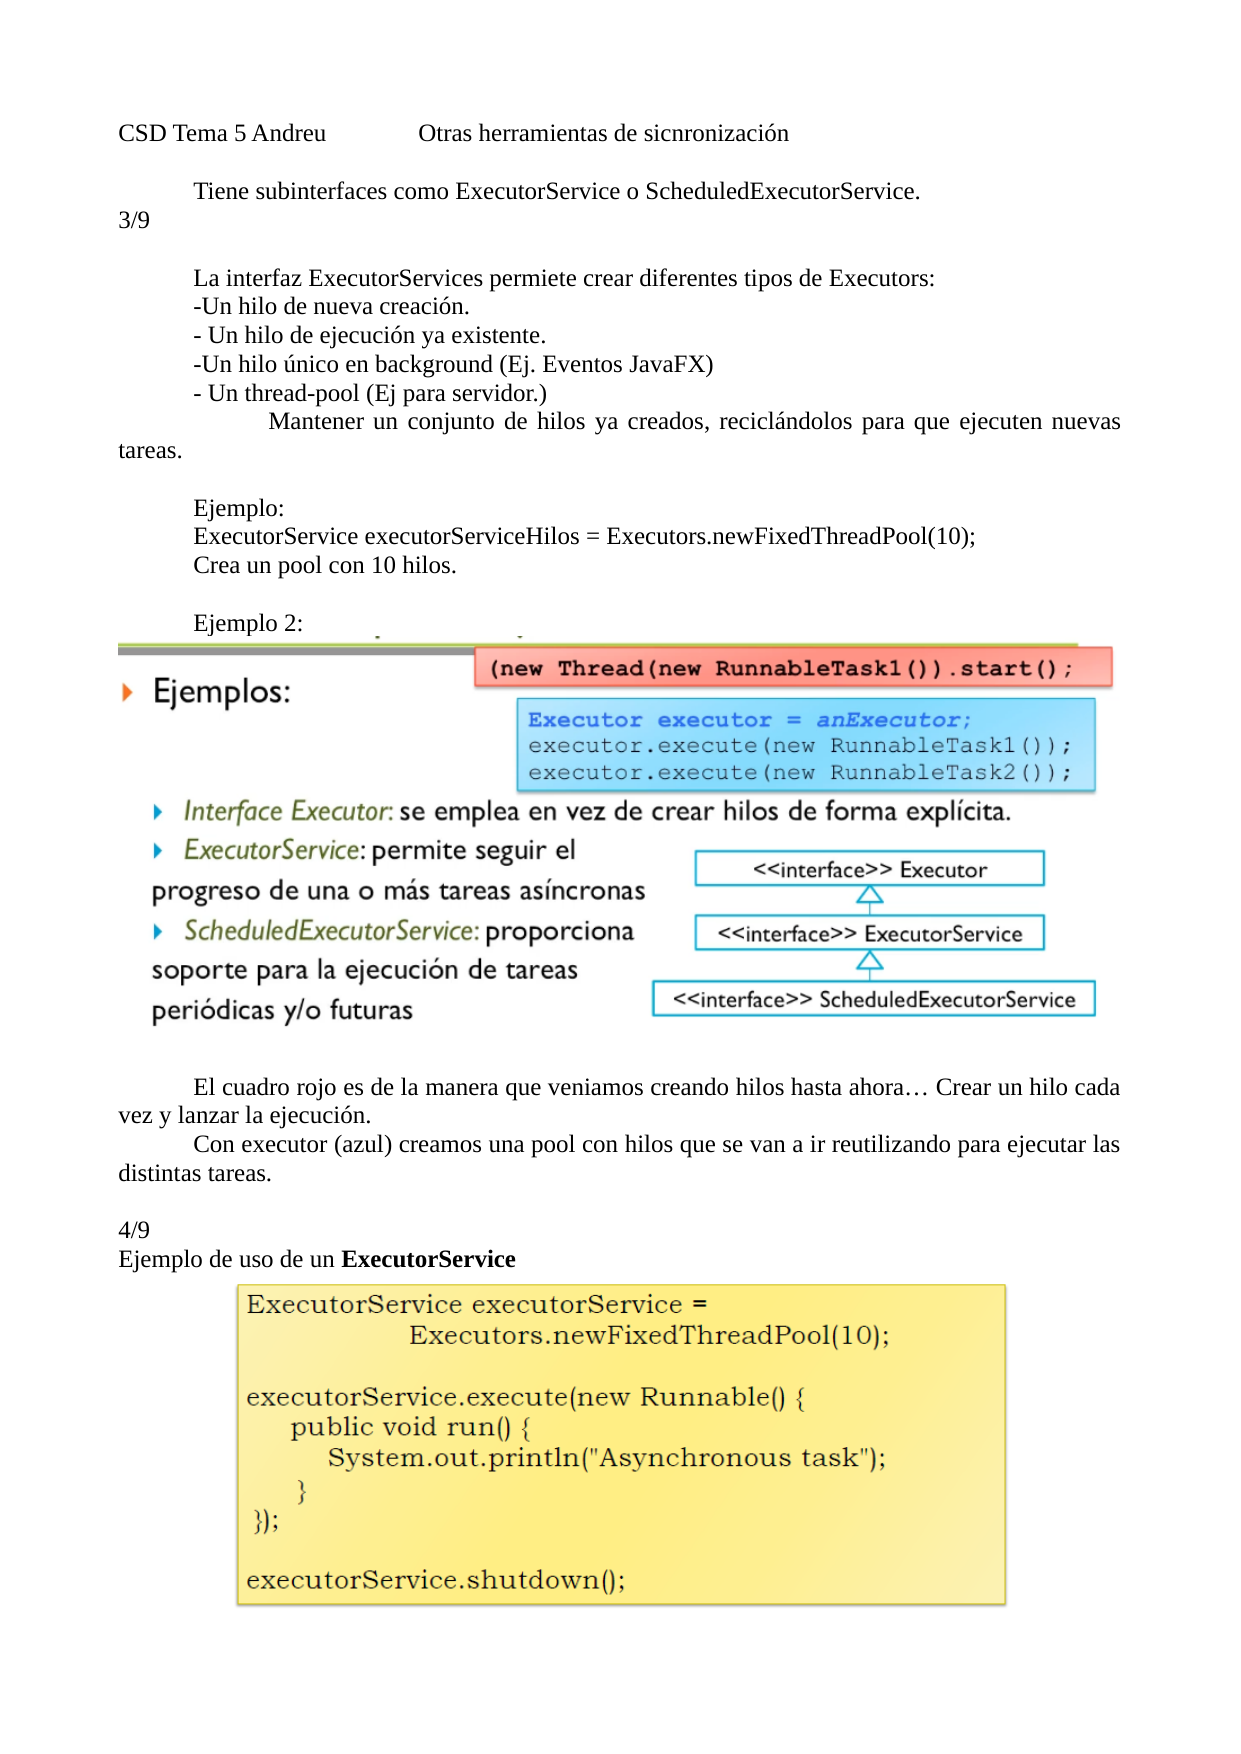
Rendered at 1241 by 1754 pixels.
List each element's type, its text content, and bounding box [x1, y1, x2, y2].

text La interfaz ExecutorServices permiete crear diferentes tipos de Executors: [118, 263, 1122, 291]
text Tiene subinterfaces como ExecutorService o ScheduledExecutorService. [118, 176, 1122, 205]
text El cuadro rojo es de la manera que veniamos creando hilos hasta ahora… Crear un hilo cada vez y lanzar la ejecución. [118, 1072, 1122, 1129]
text Crea un pool con 10 hilos. [118, 550, 1122, 579]
text Ejemplo de uso de un ExecutorService [118, 1244, 1122, 1273]
picture [228, 1279, 1012, 1613]
text ExecutorService executorServiceHilos = Executors.newFixedThreadPool(10); [118, 521, 1122, 550]
text -Un hilo de nueva creación. [118, 291, 1122, 320]
text Ejemplo 2: [118, 608, 1122, 636]
text Mantener un conjunto de hilos ya creados, reciclándolos para que ejecuten nuevas tareas. [118, 406, 1122, 464]
text Con executor (azul) creamos una pool con hilos que se van a ir reutilizando para ejecutar las distintas tareas. [118, 1129, 1122, 1187]
text Ejemplo: [118, 493, 1122, 521]
text - Un thread-pool (Ej para servidor.) [118, 378, 1122, 406]
text -Un hilo único en background (Ej. Eventos JavaFX) [118, 349, 1122, 378]
text - Un hilo de ejecución ya existente. [118, 320, 1122, 349]
text 4/9 [118, 1216, 1122, 1244]
text 3/9 [118, 205, 1122, 234]
picture [118, 636, 1123, 1043]
